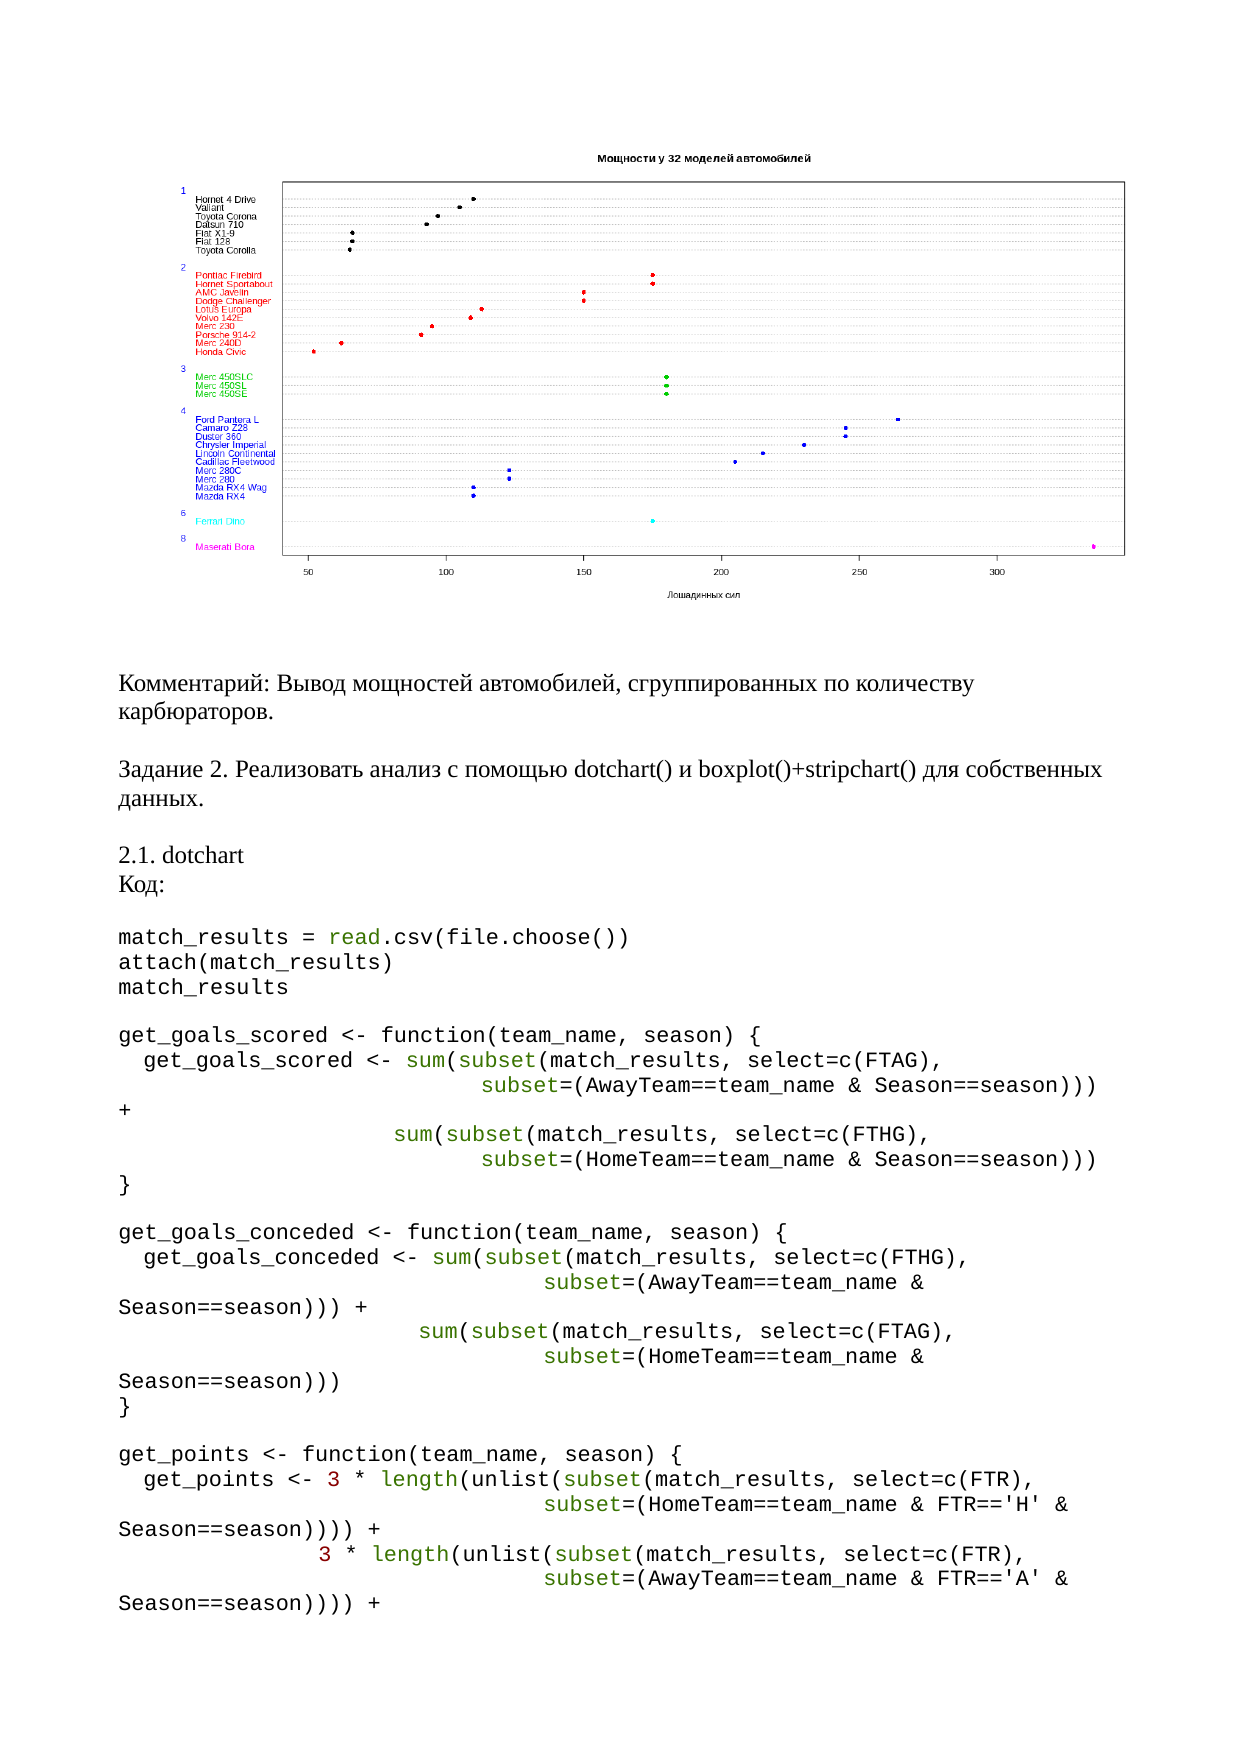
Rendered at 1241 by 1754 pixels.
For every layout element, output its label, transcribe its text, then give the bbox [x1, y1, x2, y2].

text Задание 2. Реализовать анализ с помощью dotchart() и boxplot()+stripchart() для собственных данных. [118, 754, 1122, 811]
text subset=(HomeTeam==team_name & FTR=='H' & Season==season)))) + [118, 1493, 1122, 1543]
text get_goals_conceded <- function(team_name, season) { [118, 1222, 1122, 1246]
text subset=(AwayTeam==team_name & FTR=='A' & Season==season)))) + [118, 1567, 1122, 1617]
text subset=(AwayTeam==team_name & Season==season))) + [118, 1271, 1122, 1321]
text subset=(HomeTeam==team_name & Season==season))) [118, 1148, 1122, 1173]
text sum(subset(match_results, select=c(FTAG), [118, 1321, 1122, 1346]
text } [118, 1173, 1122, 1198]
text get_goals_conceded <- sum(subset(match_results, select=c(FTHG), [118, 1246, 1122, 1271]
text } [118, 1395, 1122, 1420]
text attach(match_results) [118, 951, 1122, 976]
text subset=(HomeTeam==team_name & Season==season))) [118, 1346, 1122, 1395]
text match_results [118, 976, 1122, 1001]
text 2.1. dotchart [118, 840, 1122, 869]
text get_goals_scored <- sum(subset(match_results, select=c(FTAG), [118, 1049, 1122, 1074]
text sum(subset(match_results, select=c(FTHG), [118, 1123, 1122, 1148]
text match_results = read.csv(file.choose()) [118, 926, 1122, 951]
text Комментарий: Вывод мощностей автомобилей, сгруппированных по количеству карбюраторов. [118, 668, 1122, 725]
text subset=(AwayTeam==team_name & Season==season))) + [118, 1074, 1122, 1123]
text get_goals_scored <- function(team_name, season) { [118, 1024, 1122, 1049]
text 3 * length(unlist(subset(match_results, select=c(FTR), [118, 1543, 1122, 1567]
text get_points <- 3 * length(unlist(subset(match_results, select=c(FTR), [118, 1468, 1122, 1493]
text Код: [118, 869, 1122, 898]
text get_points <- function(team_name, season) { [118, 1443, 1122, 1468]
picture [143, 136, 1148, 611]
